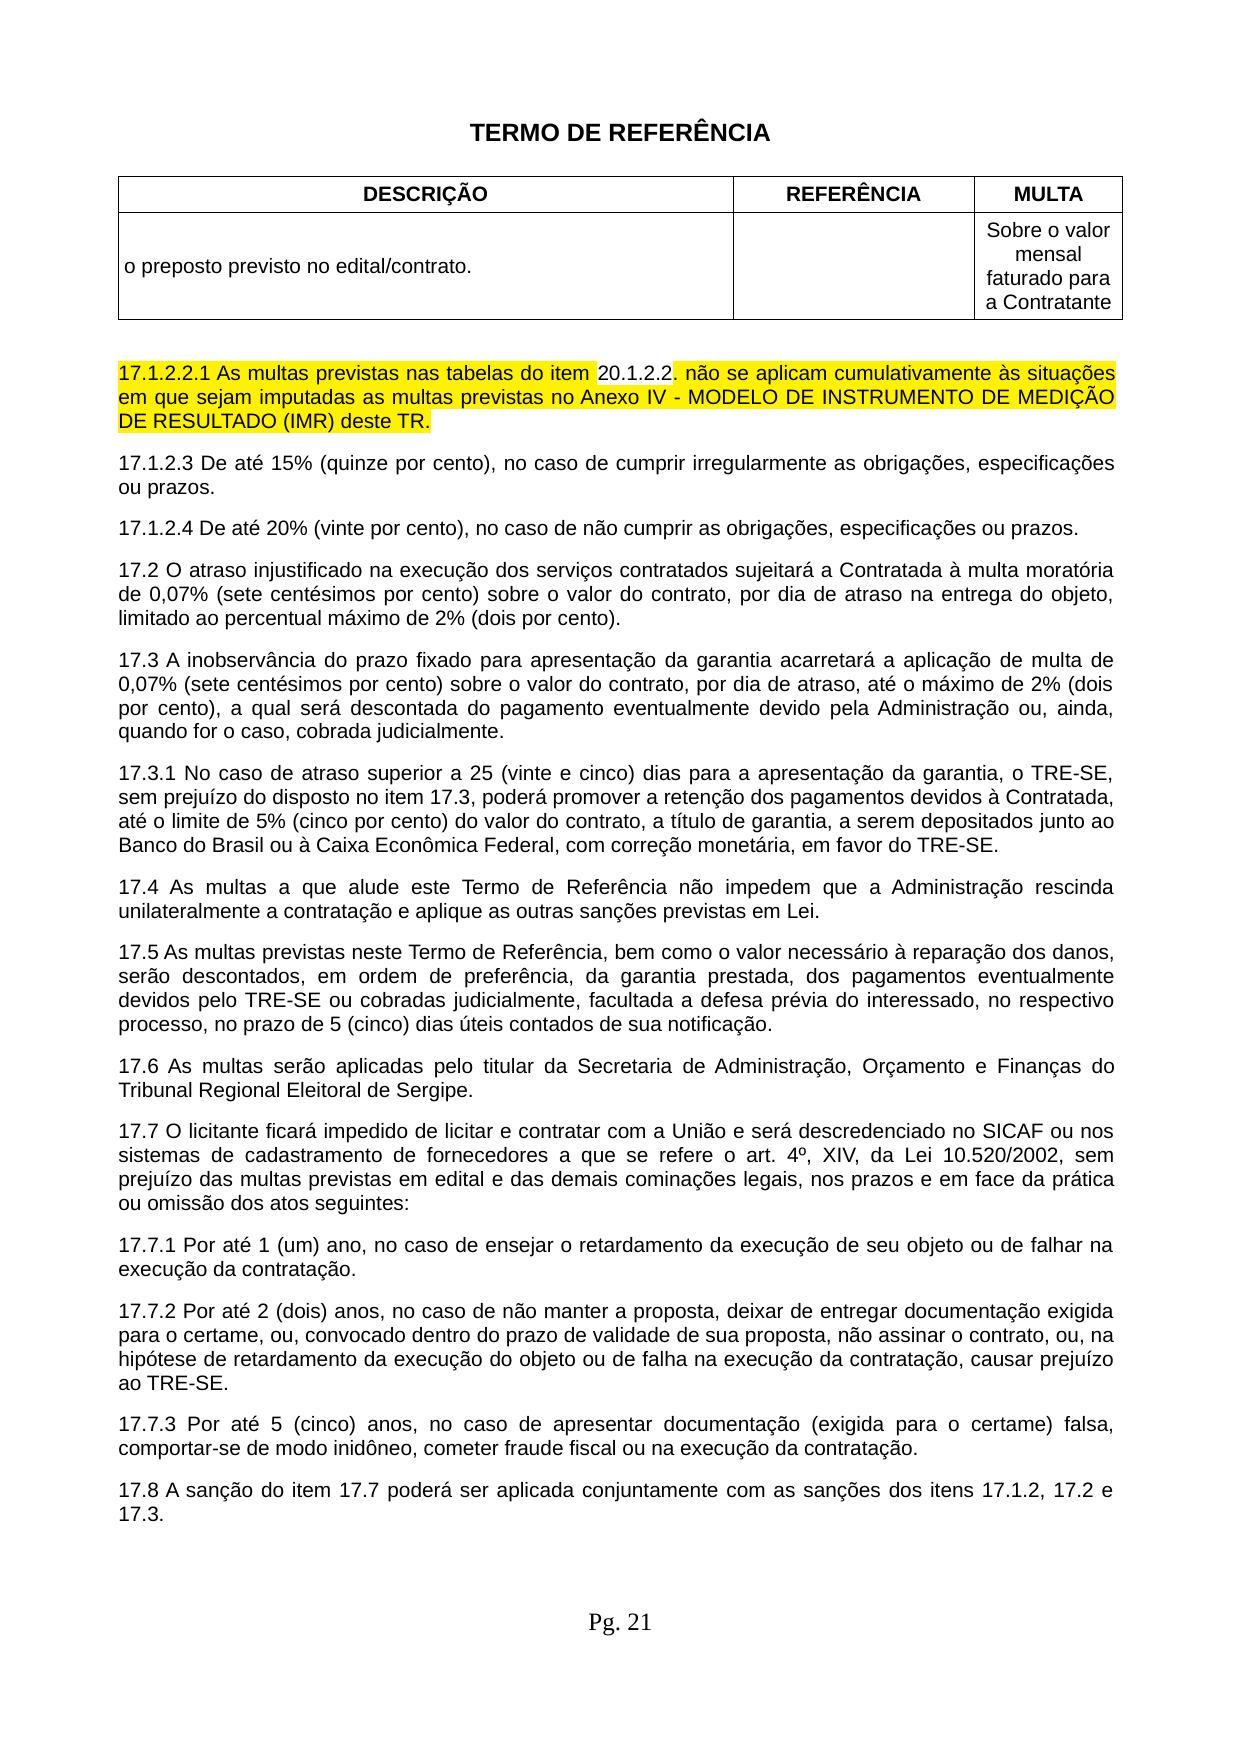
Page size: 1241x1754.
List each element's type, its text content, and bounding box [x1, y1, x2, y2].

text 17.7.3 Por até 5 (cinco) anos, no caso de apresentar documentação (exigida para o certame) falsa, comportar-se de modo inidôneo, cometer fraude fiscal ou na execução da contratação. [118, 1412, 1116, 1460]
text 17.7.1 Por até 1 (um) ano, no caso de ensejar o retardamento da execução de seu objeto ou de falhar na execução da contratação. [118, 1233, 1116, 1281]
text 17.5 As multas previstas neste Termo de Referência, bem como o valor necessário à reparação dos danos, serão descontados, em ordem de preferência, da garantia prestada, dos pagamentos eventualmente devidos pelo TRE-SE ou cobradas judicialmente, facultada a defesa prévia do interessado, no respectivo processo, no prazo de 5 (cinco) dias úteis contados de sua notificação. [118, 940, 1116, 1036]
table_cell [734, 213, 974, 319]
text 17.3 A inobservância do prazo fixado para apresentação da garantia acarretará a aplicação de multa de 0,07% (sete centésimos por cento) sobre o valor do contrato, por dia de atraso, até o máximo de 2% (dois por cento), a qual será descontada do pagamento eventualmente devido pela Administração ou, ainda, quando for o caso, cobrada judicialmente. [118, 647, 1116, 743]
table_header DESCRIÇÃO [119, 177, 733, 212]
table_cell o preposto previsto no edital/contrato. [119, 213, 733, 319]
text 17.2 O atraso injustificado na execução dos serviços contratados sujeitará a Contratada à multa moratória de 0,07% (sete centésimos por cento) sobre o valor do contrato, por dia de atraso na entrega do objeto, limitado ao percentual máximo de 2% (dois por cento). [118, 558, 1116, 630]
text 17.1.2.4 De até 20% (vinte por cento), no caso de não cumprir as obrigações, especificações ou prazos. [118, 516, 1116, 540]
text 17.1.2.3 De até 15% (quinze por cento), no caso de cumprir irregularmente as obrigações, especificações ou prazos. [118, 451, 1116, 498]
text 17.8 A sanção do item 17.7 poderá ser aplicada conjuntamente com as sanções dos itens 17.1.2, 17.2 e 17.3. [118, 1478, 1116, 1526]
text 17.4 As multas a que alude este Termo de Referência não impedem que a Administração rescinda unilateralmente a contratação e aplique as outras sanções previstas em Lei. [118, 874, 1116, 922]
text 17.1.2.2.1 As multas previstas nas tabelas do item 20.1.2.2. não se aplicam cumulativamente às situações em que sejam imputadas as multas previstas no Anexo IV - MODELO DE INSTRUMENTO DE MEDIÇÃO DE RESULTADO (IMR) deste TR. [118, 361, 1116, 433]
text 17.3.1 No caso de atraso superior a 25 (vinte e cinco) dias para a apresentação da garantia, o TRE-SE, sem prejuízo do disposto no item 17.3, poderá promover a retenção dos pagamentos devidos à Contratada, até o limite de 5% (cinco por cento) do valor do contrato, a título de garantia, a serem depositados junto ao Banco do Brasil ou à Caixa Econômica Federal, com correção monetária, em favor do TRE-SE. [118, 761, 1116, 857]
table_header REFERÊNCIA [734, 177, 974, 212]
text 17.7 O licitante ficará impedido de licitar e contratar com a União e será descredenciado no SICAF ou nos sistemas de cadastramento de fornecedores a que se refere o art. 4º, XIV, da Lei 10.520/2002, sem prejuízo das multas previstas em edital e das demais cominações legais, nos prazos e em face da prática ou omissão dos atos seguintes: [118, 1119, 1116, 1215]
table_cell Sobre o valor mensal faturado para a Contratante [975, 213, 1122, 319]
text 17.7.2 Por até 2 (dois) anos, no caso de não manter a proposta, deixar de entregar documentação exigida para o certame, ou, convocado dentro do prazo de validade de sua proposta, não assinar o contrato, ou, na hipótese de retardamento da execução do objeto ou de falha na execução da contratação, causar prejuízo ao TRE-SE. [118, 1298, 1116, 1394]
text 17.6 As multas serão aplicadas pelo titular da Secretaria de Administração, Orçamento e Finanças do Tribunal Regional Eleitoral de Sergipe. [118, 1054, 1116, 1102]
table_header MULTA [975, 177, 1122, 212]
